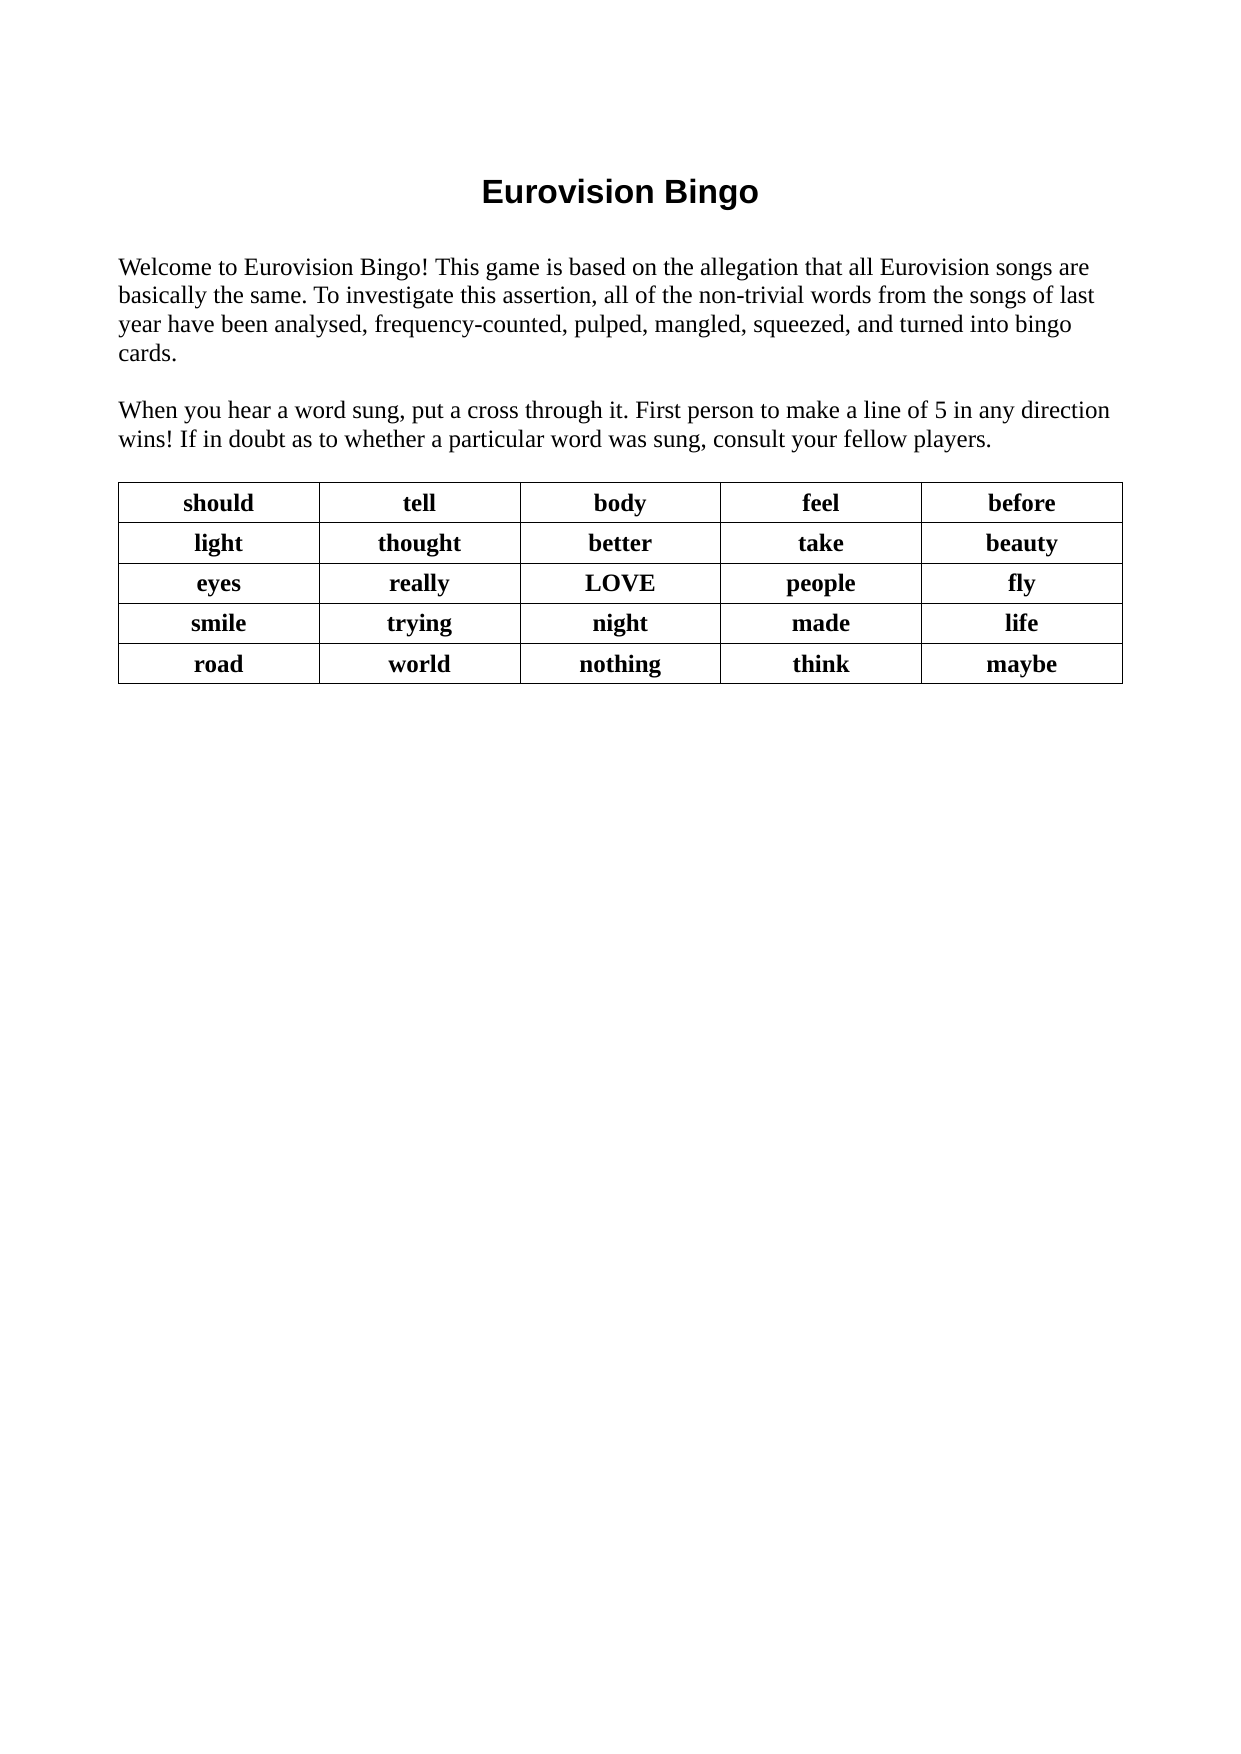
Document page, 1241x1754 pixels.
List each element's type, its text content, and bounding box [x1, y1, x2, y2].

text When you hear a word sung, put a cross through it. First person to make a line of 5 in any direction wins! If in doubt as to whether a particular word was sung, consult your fellow players. [118, 396, 1122, 453]
table_cell world [320, 644, 520, 683]
table_cell take [721, 523, 921, 562]
table_cell night [521, 604, 720, 643]
table_cell light [119, 523, 319, 562]
table_cell better [521, 523, 720, 562]
text Welcome to Eurovision Bingo! This game is based on the allegation that all Eurovision songs are basically the same. To investigate this assertion, all of the non-trivial words from the songs of last year have been analysed, frequency-counted, pulped, mangled, squeezed, and turned into bingo cards. [118, 252, 1122, 367]
table_cell LOVE [521, 564, 720, 603]
table_cell beauty [922, 523, 1122, 562]
table_cell thought [320, 523, 520, 562]
table_cell life [922, 604, 1122, 643]
table_cell really [320, 564, 520, 603]
table_header body [521, 483, 720, 522]
table_header should [119, 483, 319, 522]
table_cell smile [119, 604, 319, 643]
table_header feel [721, 483, 921, 522]
table_cell road [119, 644, 319, 683]
table_cell maybe [922, 644, 1122, 683]
table_cell nothing [521, 644, 720, 683]
table_cell think [721, 644, 921, 683]
table_header before [922, 483, 1122, 522]
table_header tell [320, 483, 520, 522]
subtitle Eurovision Bingo [118, 172, 1122, 211]
table_cell eyes [119, 564, 319, 603]
table_cell fly [922, 564, 1122, 603]
table_cell people [721, 564, 921, 603]
table_cell trying [320, 604, 520, 643]
table_cell made [721, 604, 921, 643]
